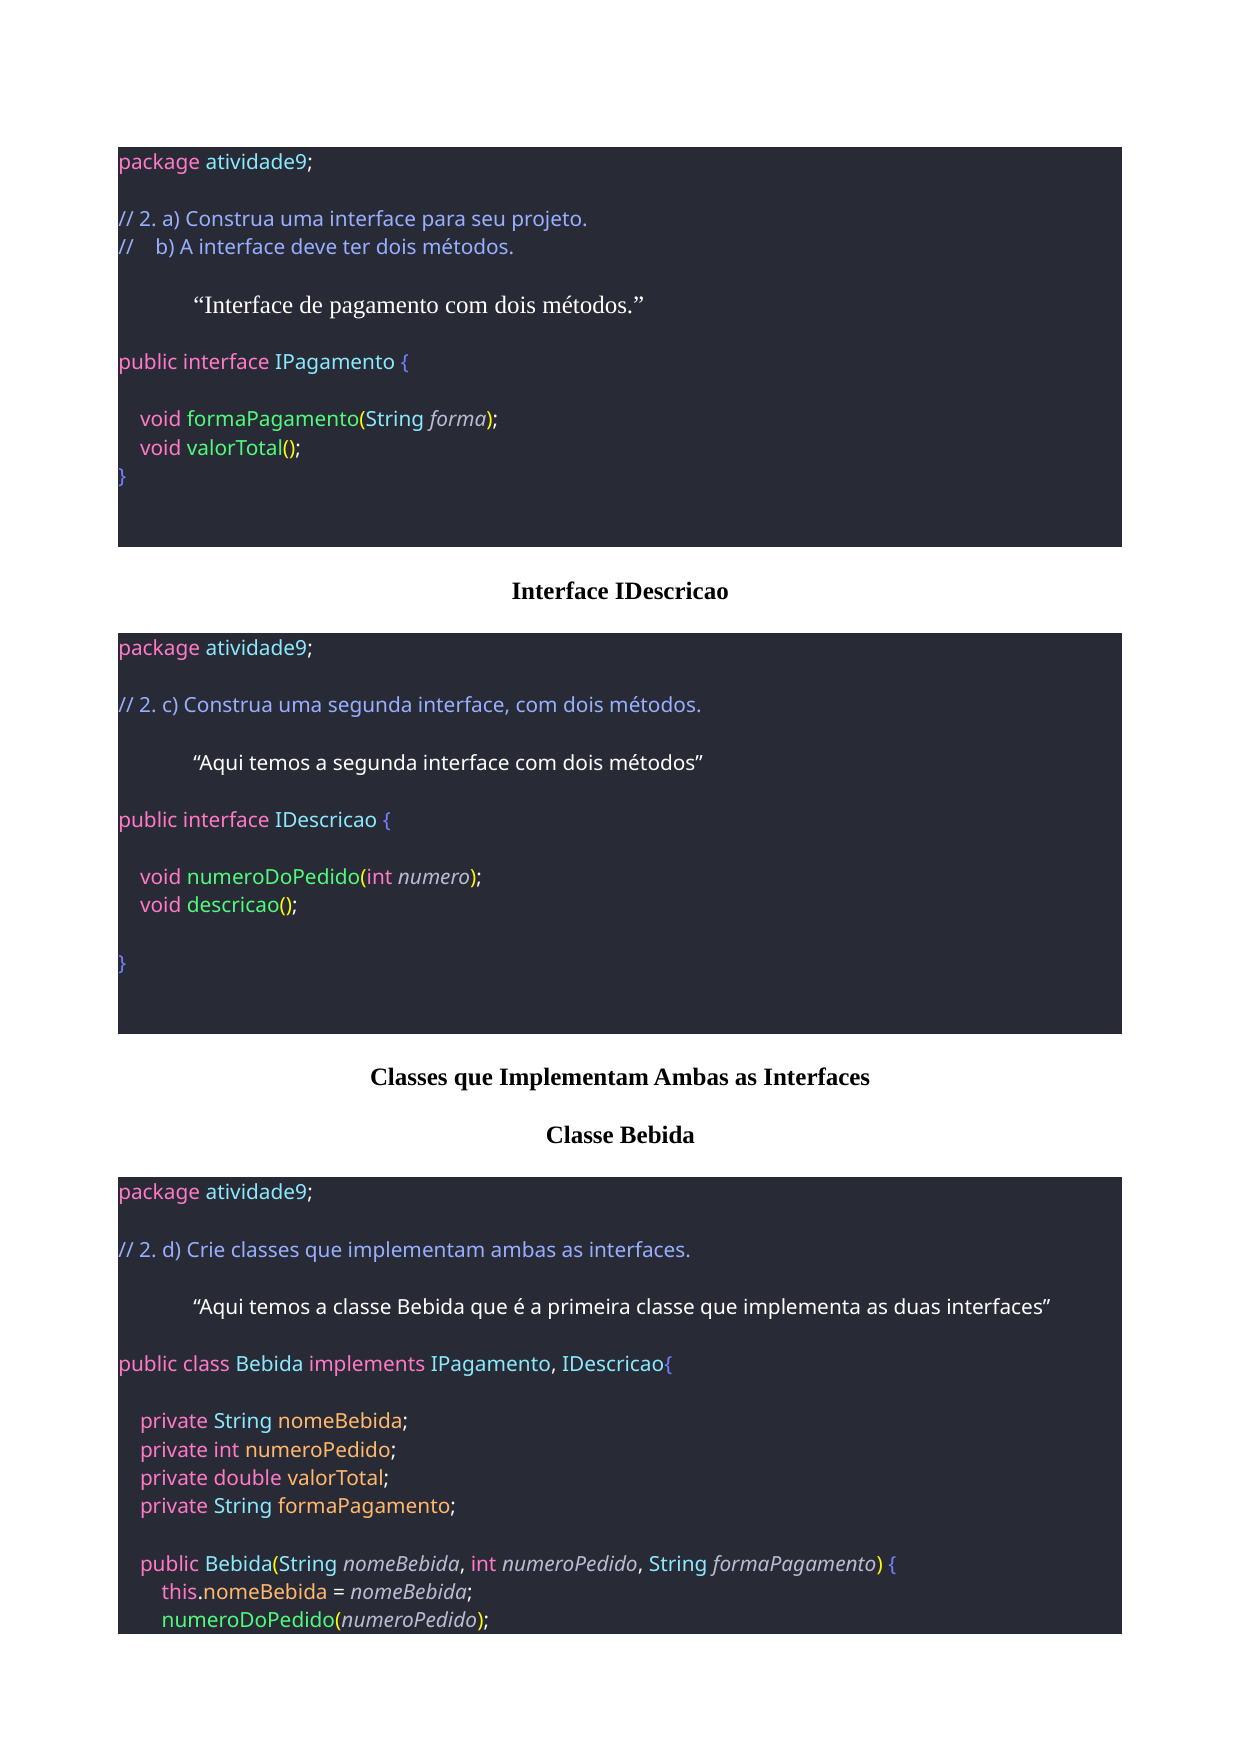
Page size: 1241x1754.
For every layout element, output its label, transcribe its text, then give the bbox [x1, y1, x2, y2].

text “Aqui temos a classe Bebida que é a primeira classe que implementa as duas interfaces” [118, 1292, 1122, 1320]
text “Aqui temos a segunda interface com dois métodos” [118, 748, 1122, 776]
text package atividade9; // 2. c) Construa uma segunda interface, com dois métodos. [118, 633, 1122, 719]
text public interface IDescricao { void numeroDoPedido(int numero); void descricao(); } [118, 776, 1122, 1005]
text package atividade9; // 2. d) Crie classes que implementam ambas as interfaces. [118, 1177, 1122, 1263]
text Interface IDescricao [118, 576, 1122, 605]
text public interface IPagamento { void formaPagamento(String forma); void valorTotal(); } [118, 318, 1122, 518]
text public class Bebida implements IPagamento, IDescricao{ private String nomeBebida; private int numeroPedido; private double valorTotal; private String formaPagamento; public Bebida(String nomeBebida, int numeroPedido, String formaPagamento) { this.nomeBebida = nomeBebida; numeroDoPedido(numeroPedido); [118, 1320, 1122, 1634]
text package atividade9; // 2. a) Construa uma interface para seu projeto. // b) A interface deve ter dois métodos. [118, 147, 1122, 290]
text Classes que Implementam Ambas as Interfaces [118, 1062, 1122, 1091]
text “Interface de pagamento com dois métodos.” [118, 290, 1122, 318]
text Classe Bebida [118, 1120, 1122, 1149]
